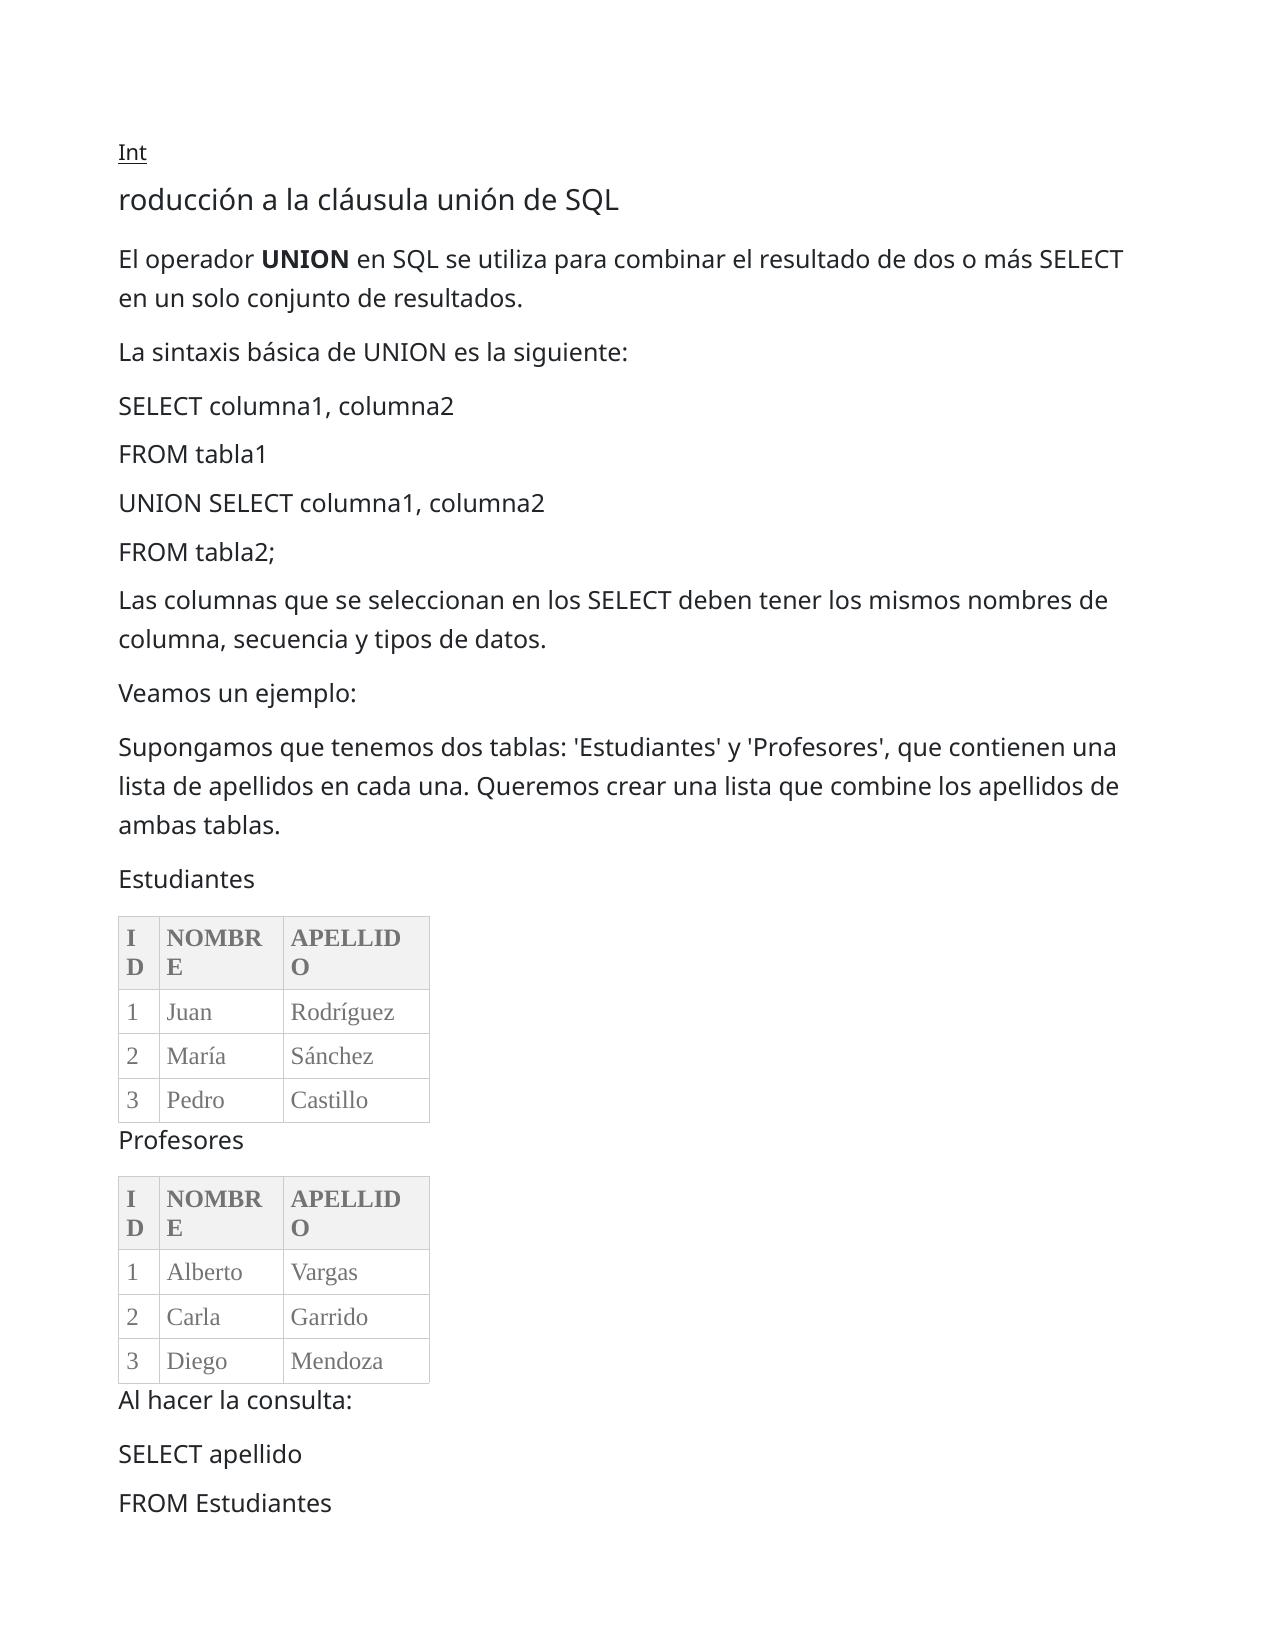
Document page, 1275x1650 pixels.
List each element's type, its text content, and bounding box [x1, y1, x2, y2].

table_cell Castillo [284, 1079, 429, 1122]
subtitle roducción a la cláusula unión de SQL [118, 179, 1157, 219]
text Veamos un ejemplo: [118, 676, 1157, 710]
table_cell 2 [119, 1034, 159, 1078]
table_cell Mendoza [284, 1339, 429, 1383]
table_header ID [119, 917, 159, 989]
text SELECT columna1, columna2 [118, 388, 1157, 422]
table_header NOMBRE [160, 1177, 283, 1249]
table_cell Juan [160, 990, 283, 1033]
table_cell Sánchez [284, 1034, 429, 1078]
text Al hacer la consulta: [118, 1383, 1157, 1417]
table_cell Pedro [160, 1079, 283, 1122]
table_cell Vargas [284, 1250, 429, 1294]
table_cell 3 [119, 1079, 159, 1122]
text Profesores [118, 1122, 1157, 1156]
table_header APELLIDO [284, 917, 429, 989]
text SELECT apellido [118, 1437, 1157, 1471]
subtitle Int [118, 133, 1157, 167]
table_cell 1 [119, 1250, 159, 1294]
text FROM tabla1 [118, 437, 1157, 471]
table_cell Garrido [284, 1295, 429, 1338]
text FROM Estudiantes [118, 1485, 1157, 1519]
table_cell Alberto [160, 1250, 283, 1294]
text Las columnas que se seleccionan en los SELECT deben tener los mismos nombres de columna, secuencia y tipos de datos. [118, 583, 1157, 656]
text Estudiantes [118, 862, 1157, 896]
text El operador UNION en SQL se utiliza para combinar el resultado de dos o más SELECT en un solo conjunto de resultados. [118, 242, 1157, 315]
text UNION SELECT columna1, columna2 [118, 486, 1157, 520]
table_cell 2 [119, 1295, 159, 1338]
table_cell María [160, 1034, 283, 1078]
table_cell 3 [119, 1339, 159, 1383]
text FROM tabla2; [118, 534, 1157, 568]
table_header NOMBRE [160, 917, 283, 989]
table_cell Carla [160, 1295, 283, 1338]
table_cell 1 [119, 990, 159, 1033]
table_cell Diego [160, 1339, 283, 1383]
table_header APELLIDO [284, 1177, 429, 1249]
text La sintaxis básica de UNION es la siguiente: [118, 335, 1157, 369]
table_cell Rodríguez [284, 990, 429, 1033]
text Supongamos que tenemos dos tablas: 'Estudiantes' y 'Profesores', que contienen una lista de apellidos en cada una. Queremos crear una lista que combine los apellidos de ambas tablas. [118, 730, 1157, 842]
table_header ID [119, 1177, 159, 1249]
